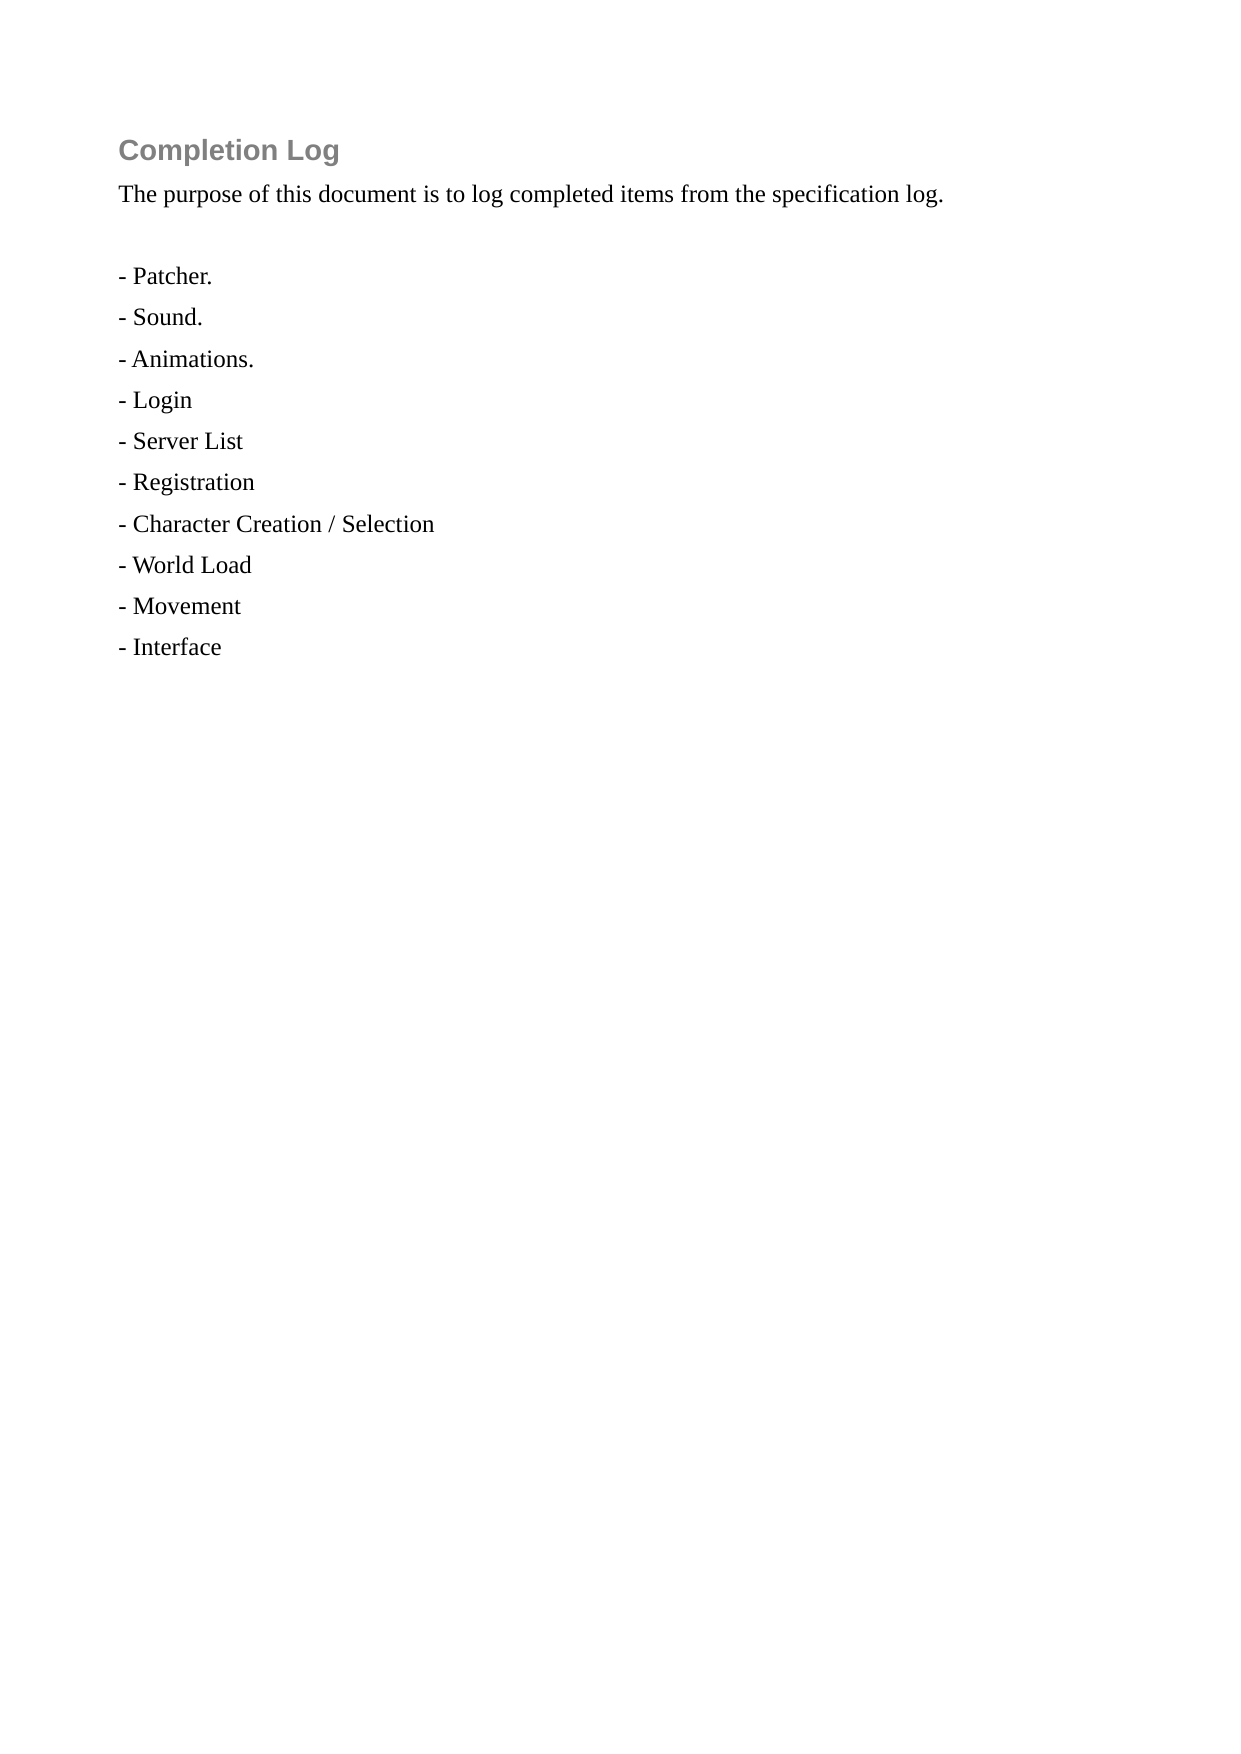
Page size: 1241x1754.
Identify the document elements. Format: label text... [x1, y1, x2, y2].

text - Login [118, 385, 1122, 414]
text The purpose of this document is to log completed items from the specification log. [118, 179, 1122, 207]
text - Interface [118, 632, 1122, 661]
text - World Load [118, 550, 1122, 579]
text - Sound. [118, 302, 1122, 331]
text - Character Creation / Selection [118, 509, 1122, 537]
subtitle Completion Log [118, 133, 1122, 166]
text - Animations. [118, 344, 1122, 372]
text - Movement [118, 591, 1122, 620]
text - Registration [118, 467, 1122, 496]
text - Patcher. [118, 261, 1122, 290]
text - Server List [118, 426, 1122, 455]
